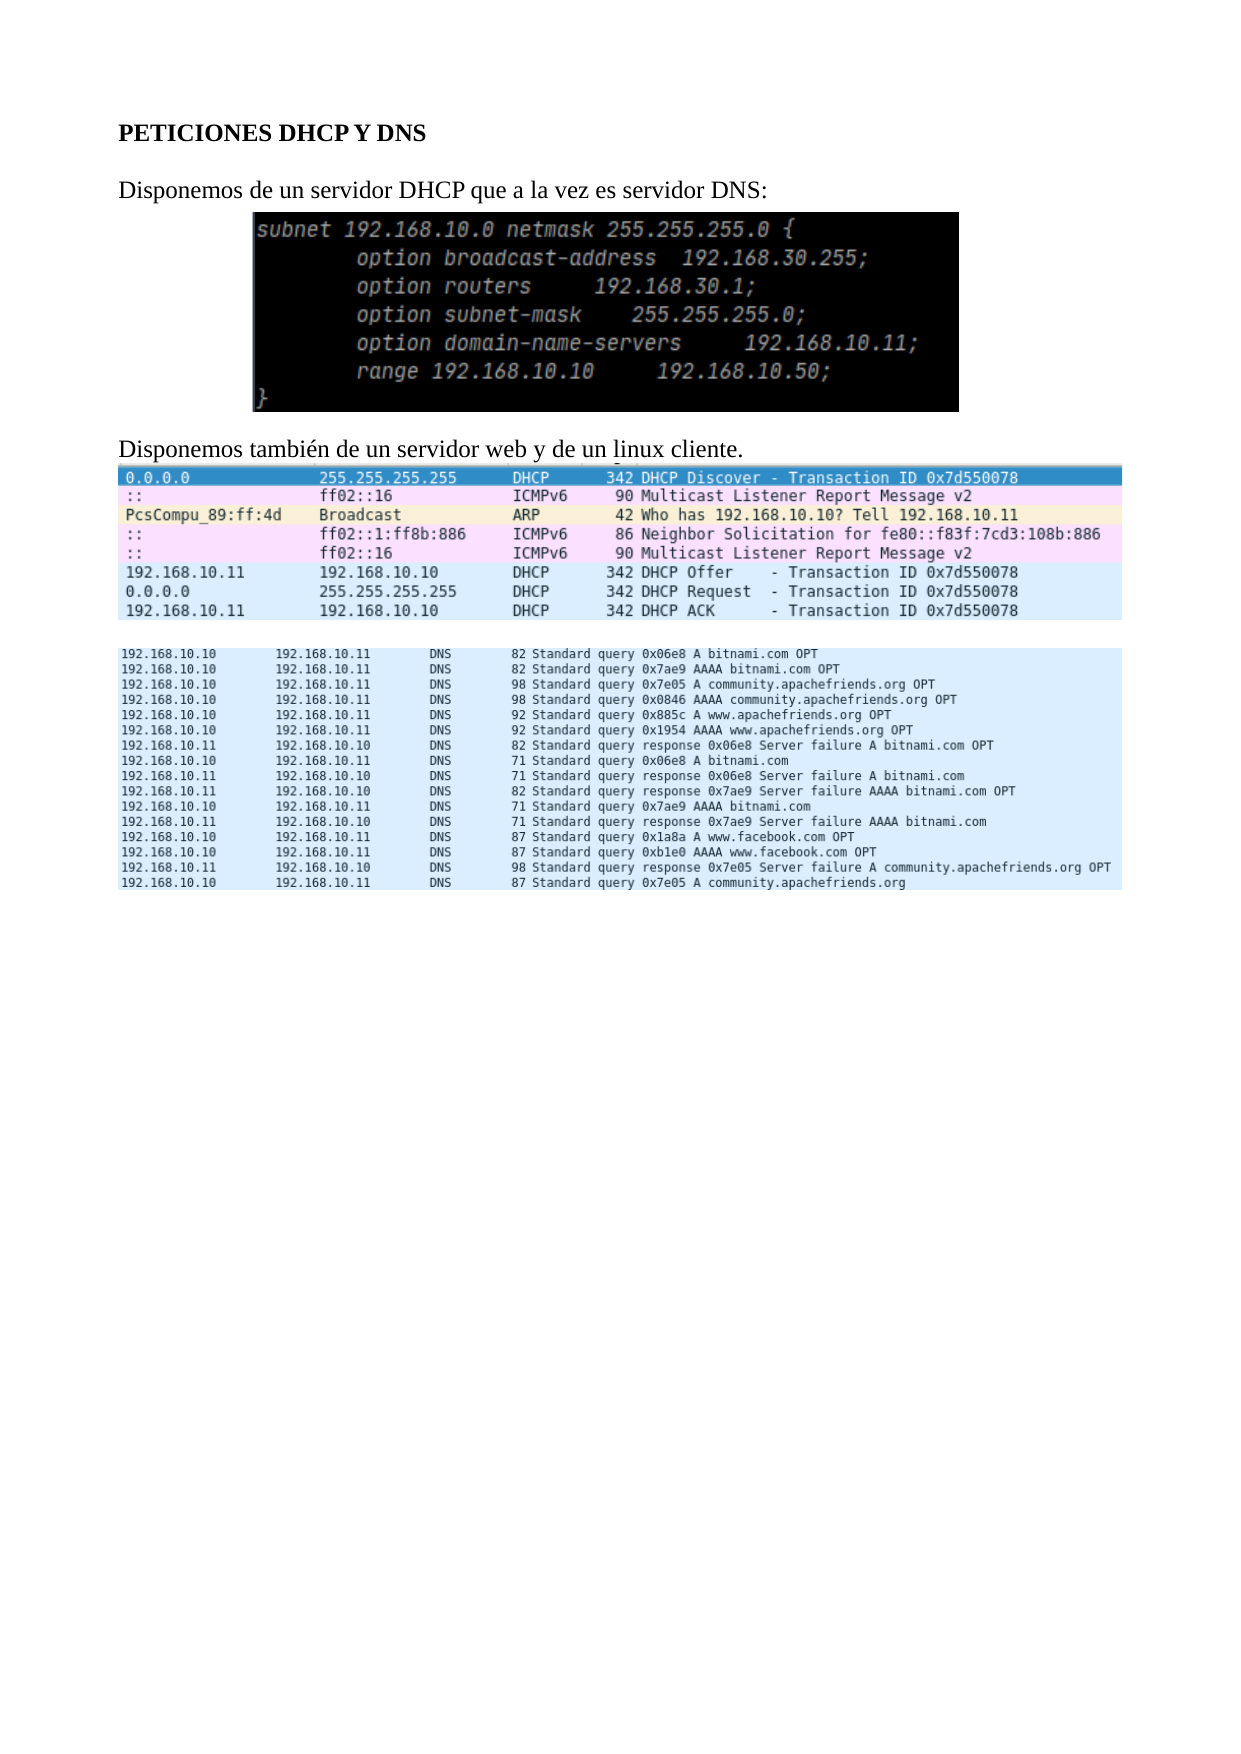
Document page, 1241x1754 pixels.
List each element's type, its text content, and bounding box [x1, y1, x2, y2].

picture [252, 212, 959, 412]
text Disponemos también de un servidor web y de un linux cliente. [118, 434, 1122, 463]
picture [118, 463, 1123, 620]
text PETICIONES DHCP Y DNS [118, 118, 1122, 147]
text Disponemos de un servidor DHCP que a la vez es servidor DNS: [118, 176, 1122, 204]
picture [118, 648, 1123, 890]
